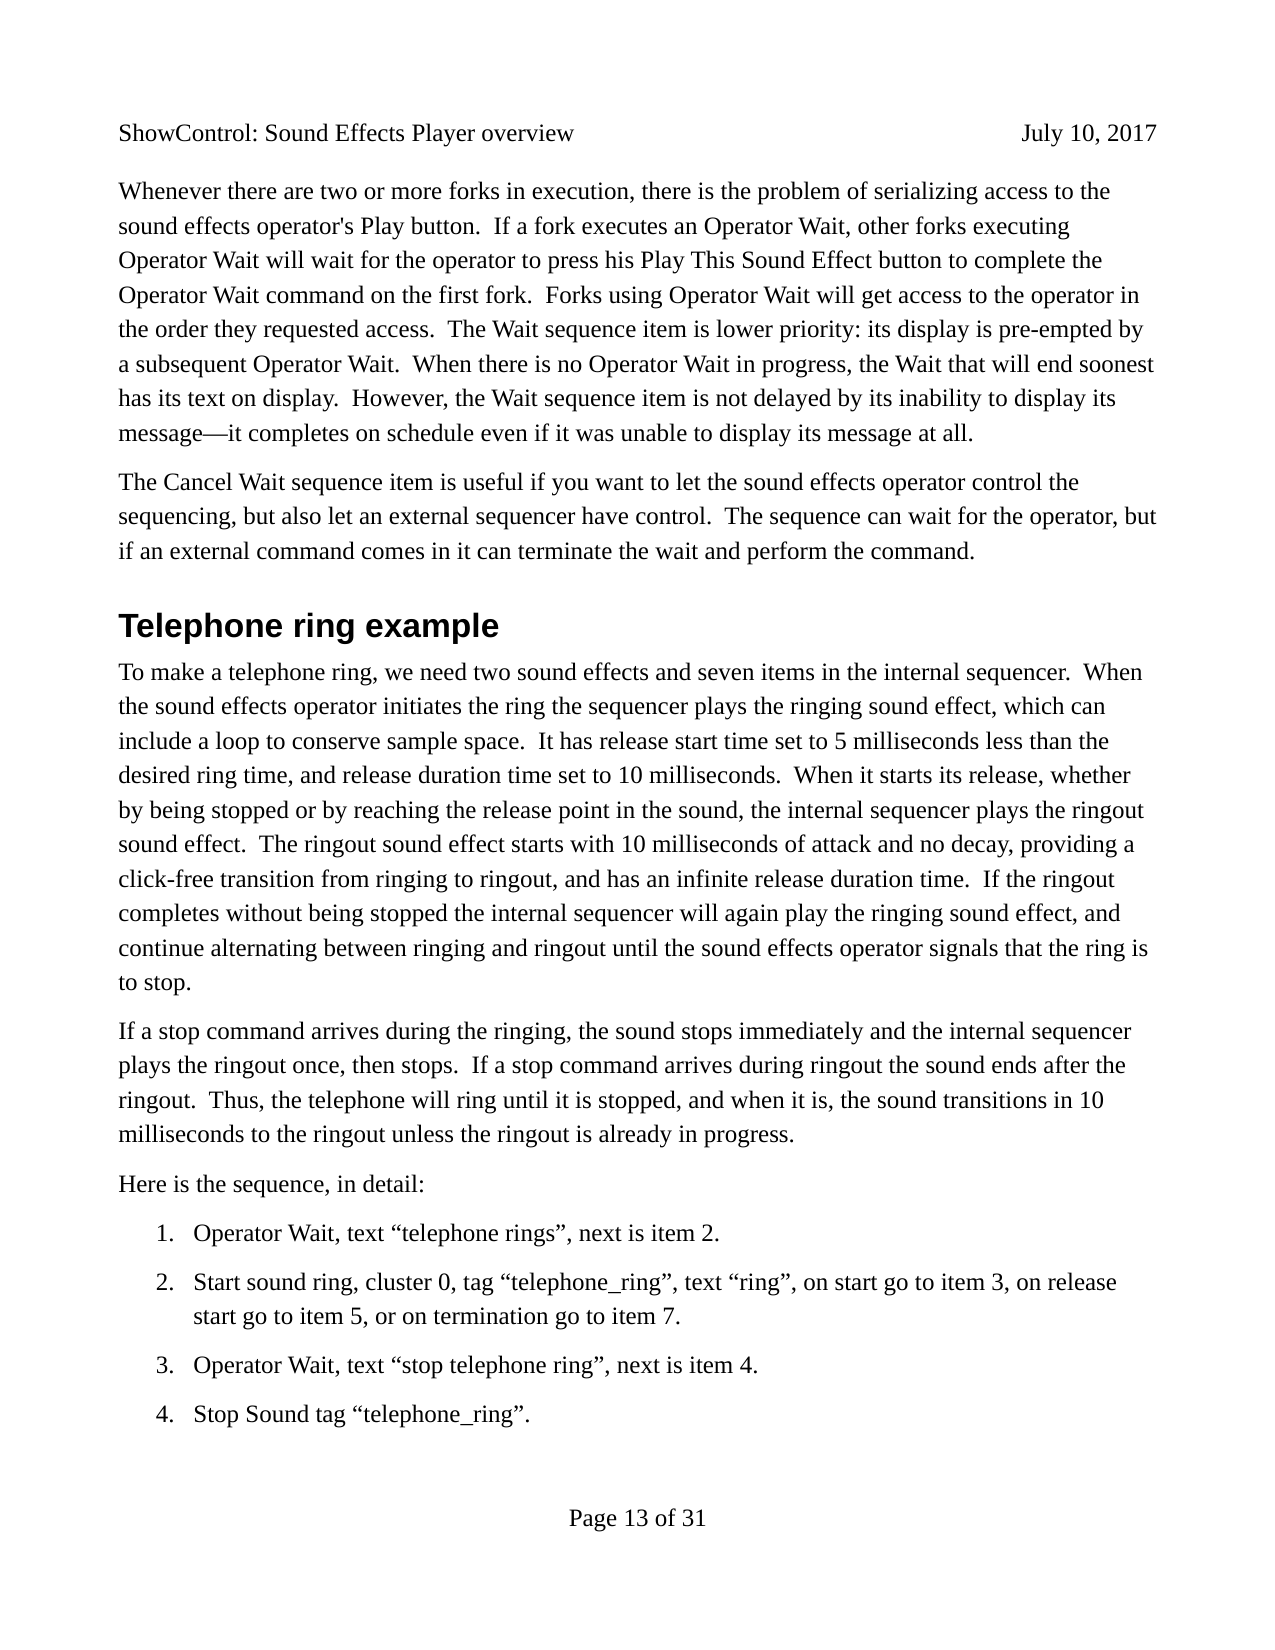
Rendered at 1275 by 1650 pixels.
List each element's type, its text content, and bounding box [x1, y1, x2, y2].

list Operator Wait, text “stop telephone ring”, next is item 4. [156, 1350, 1157, 1379]
list Stop Sound tag “telephone_ring”. [156, 1399, 1157, 1428]
list Operator Wait, text “telephone rings”, next is item 2. [156, 1218, 1157, 1246]
text If a stop command arrives during the ringing, the sound stops immediately and the internal sequencer plays the ringout once, then stops. If a stop command arrives during ringout the sound ends after the ringout. Thus, the telephone will ring until it is stopped, and when it is, the sound transitions in 10 milliseconds to the ringout unless the ringout is already in progress. [118, 1016, 1157, 1148]
text Here is the sequence, in detail: [118, 1169, 1157, 1197]
text The Cancel Wait sequence item is useful if you want to let the sound effects operator control the sequencing, but also let an external sequencer have control. The sequence can wait for the operator, but if an external command comes in it can terminate the wait and perform the command. [118, 467, 1157, 564]
list Start sound ring, cluster 0, tag “telephone_ring”, text “ring”, on start go to item 3, on release start go to item 5, or on termination go to item 7. [156, 1267, 1157, 1330]
subtitle Telephone ring example [118, 606, 1157, 644]
text Whenever there are two or more forks in execution, there is the problem of serializing access to the sound effects operator's Play button. If a fork executes an Operator Wait, other forks executing Operator Wait will wait for the operator to press his Play This Sound Effect button to complete the Operator Wait command on the first fork. Forks using Operator Wait will get access to the operator in the order they requested access. The Wait sequence item is lower priority: its display is pre-empted by a subsequent Operator Wait. When there is no Operator Wait in progress, the Wait that will end soonest has its text on display. However, the Wait sequence item is not delayed by its inability to display its message—it completes on schedule even if it was unable to display its message at all. [118, 176, 1157, 446]
text To make a telephone ring, we need two sound effects and seven items in the internal sequencer. When the sound effects operator initiates the ring the sequencer plays the ringing sound effect, which can include a loop to conserve sample space. It has release start time set to 5 milliseconds less than the desired ring time, and release duration time set to 10 milliseconds. When it starts its release, whether by being stopped or by reaching the release point in the sound, the internal sequencer plays the ringout sound effect. The ringout sound effect starts with 10 milliseconds of attack and no decay, providing a click-free transition from ringing to ringout, and has an infinite release duration time. If the ringout completes without being stopped the internal sequencer will again play the ringing sound effect, and continue alternating between ringing and ringout until the sound effects operator signals that the ring is to stop. [118, 657, 1157, 996]
